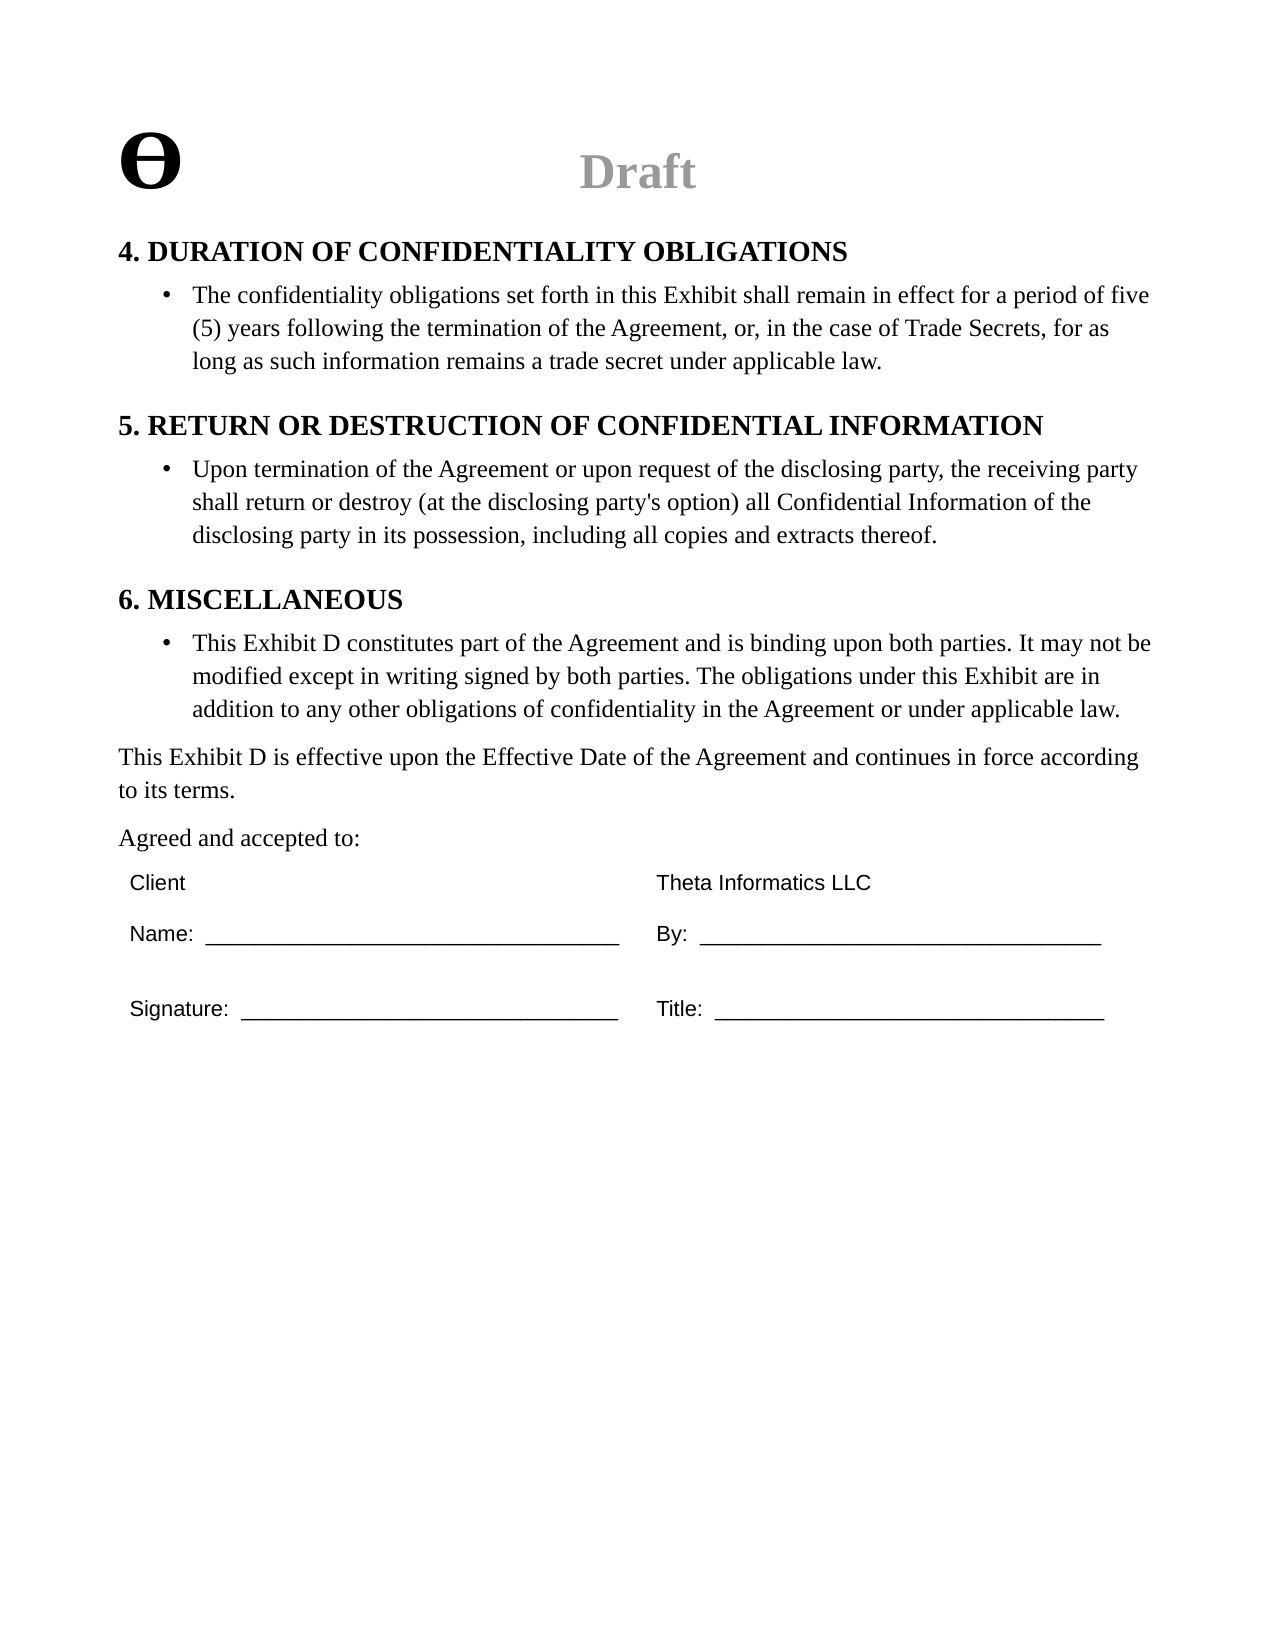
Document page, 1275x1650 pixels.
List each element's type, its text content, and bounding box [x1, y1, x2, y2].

text Agreed and accepted to: [118, 823, 1157, 851]
list The confidentiality obligations set forth in this Exhibit shall remain in effect for a period of five (5) years following the termination of the Agreement, or, in the case of Trade Secrets, for as long as such information remains a trade secret under applicable law. [162, 280, 1157, 375]
table_header Client Name: __________________________________ Signature: _______________________________ [118, 870, 645, 1059]
text This Exhibit D is effective upon the Effective Date of the Agreement and continues in force according to its terms. [118, 742, 1157, 804]
list This Exhibit D constitutes part of the Agreement and is binding upon both parties. It may not be modified except in writing signed by both parties. The obligations under this Exhibit are in addition to any other obligations of confidentiality in the Agreement or under applicable law. [162, 628, 1157, 723]
list Upon termination of the Agreement or upon request of the disclosing party, the receiving party shall return or destroy (at the disclosing party's option) all Confidential Information of the disclosing party in its possession, including all copies and extracts thereof. [162, 454, 1157, 549]
subtitle 6. MISCELLANEOUS [118, 582, 1157, 616]
subtitle 5. RETURN OR DESTRUCTION OF CONFIDENTIAL INFORMATION [118, 408, 1157, 442]
table_header Theta Informatics LLC By: _________________________________ Title: ________________________________ [645, 870, 1144, 1059]
subtitle 4. DURATION OF CONFIDENTIALITY OBLIGATIONS [118, 234, 1157, 267]
